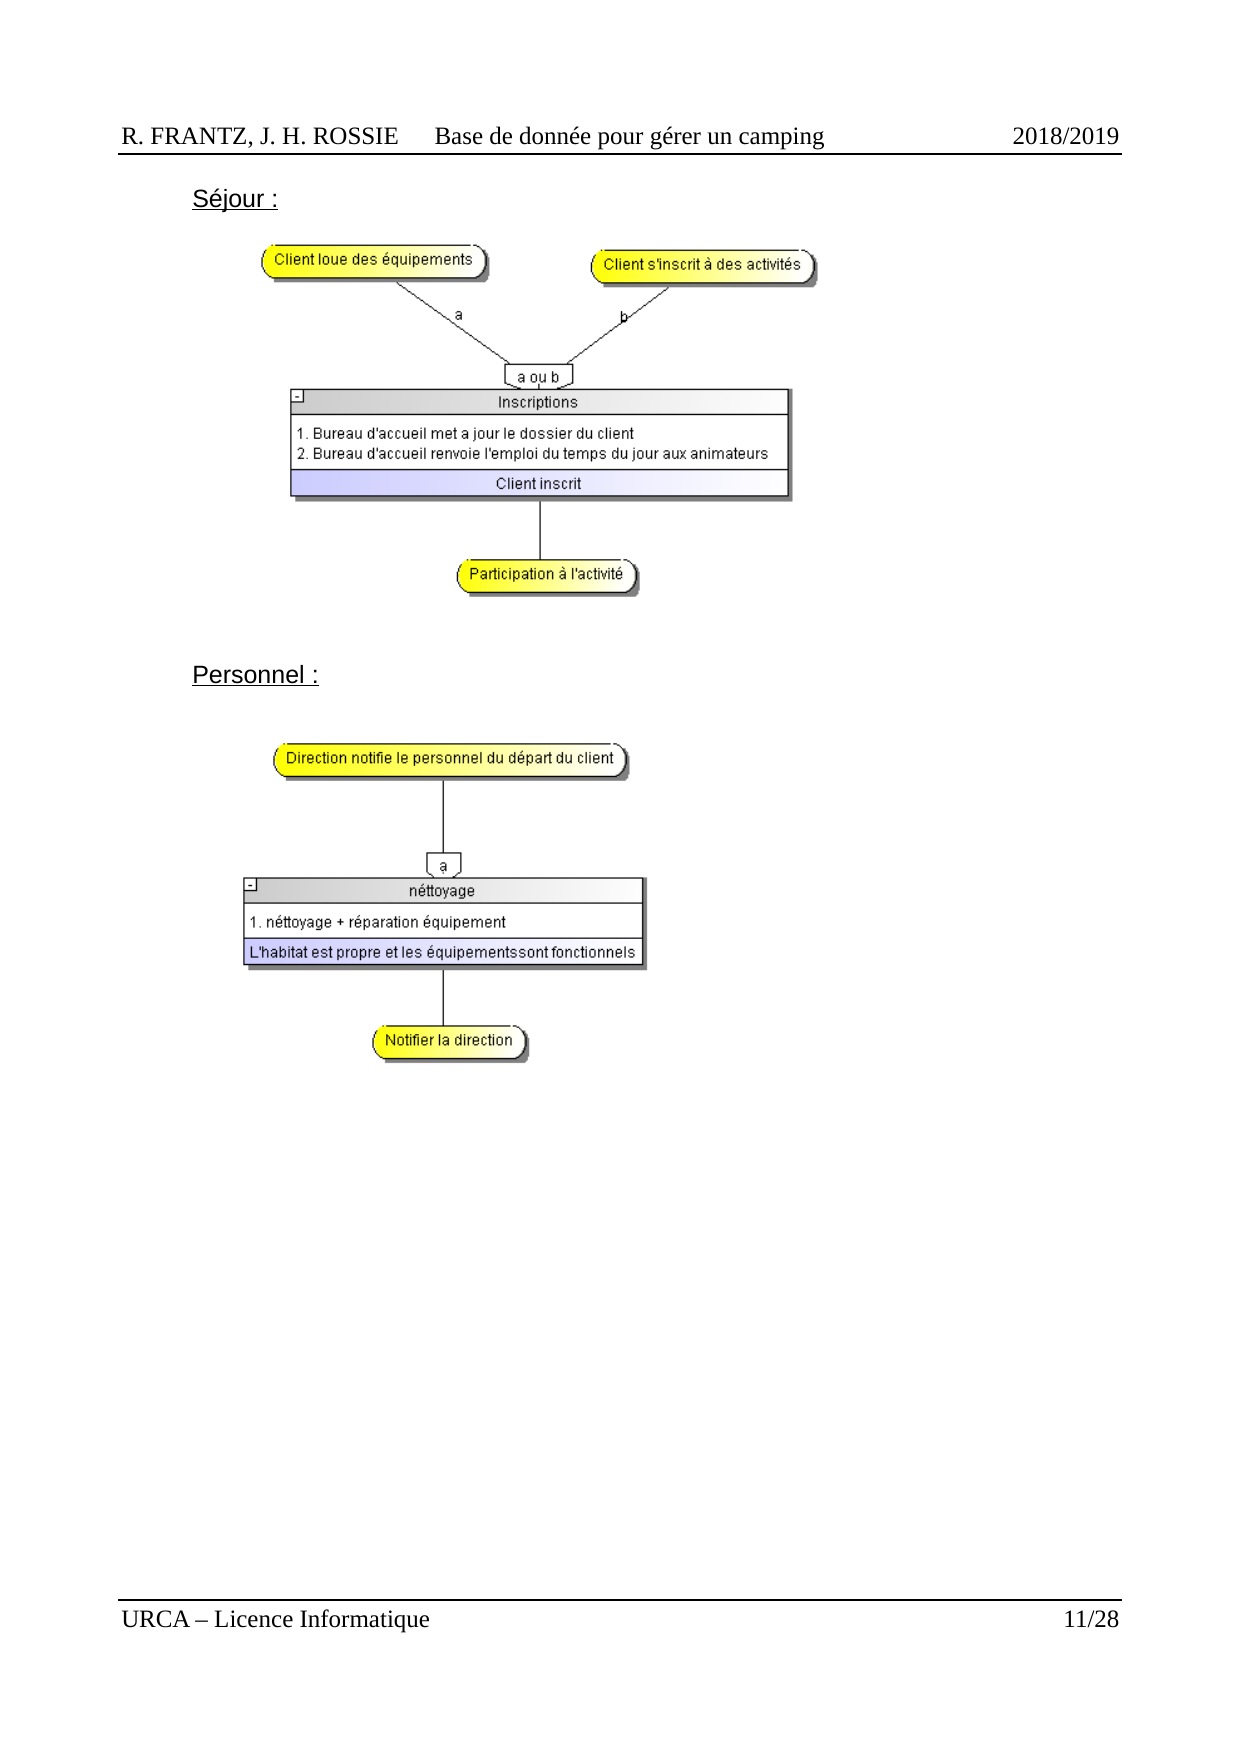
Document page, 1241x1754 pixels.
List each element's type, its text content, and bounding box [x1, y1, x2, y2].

picture [244, 231, 849, 632]
text Personnel : [118, 660, 1122, 689]
picture [192, 707, 676, 1117]
text Séjour : [118, 184, 1122, 213]
